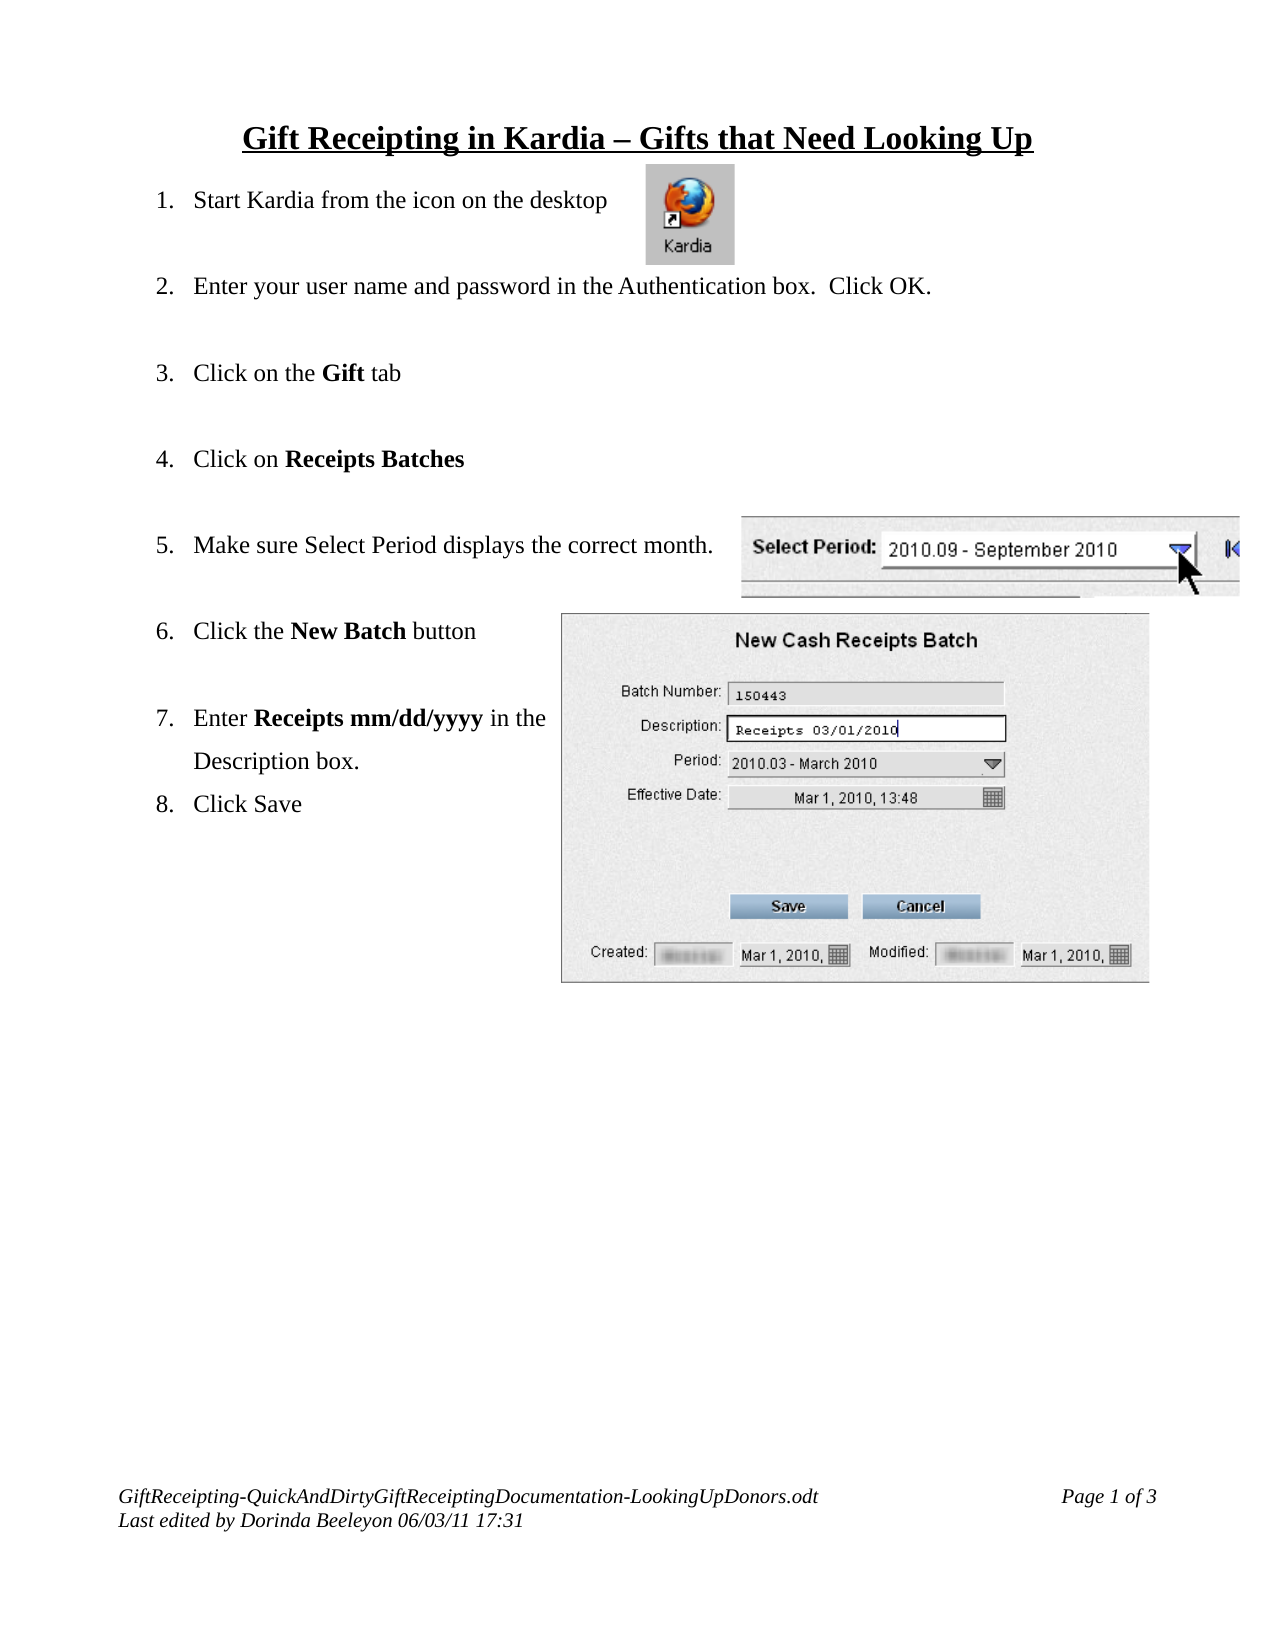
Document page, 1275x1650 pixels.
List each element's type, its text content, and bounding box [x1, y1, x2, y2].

list Enter your user name and password in the Authentication box. Click OK. [156, 271, 1157, 343]
list Click Save [156, 789, 561, 861]
list Enter Receipts mm/dd/yyyy in the Description box. [156, 703, 561, 774]
list Make sure Select Period displays the correct month. [156, 530, 741, 559]
picture [561, 613, 1150, 983]
list [1150, 789, 1157, 861]
list Click on Receipts Batches [156, 444, 1157, 473]
picture [741, 516, 1240, 598]
text Gift Receipting in Kardia – Gifts that Need Looking Up [118, 118, 1157, 156]
list Click on the Gift tab [156, 358, 1157, 429]
list [735, 185, 1157, 257]
list Click the New Batch button [156, 616, 561, 645]
list Start Kardia from the icon on the desktop [156, 185, 645, 257]
picture [645, 164, 735, 265]
